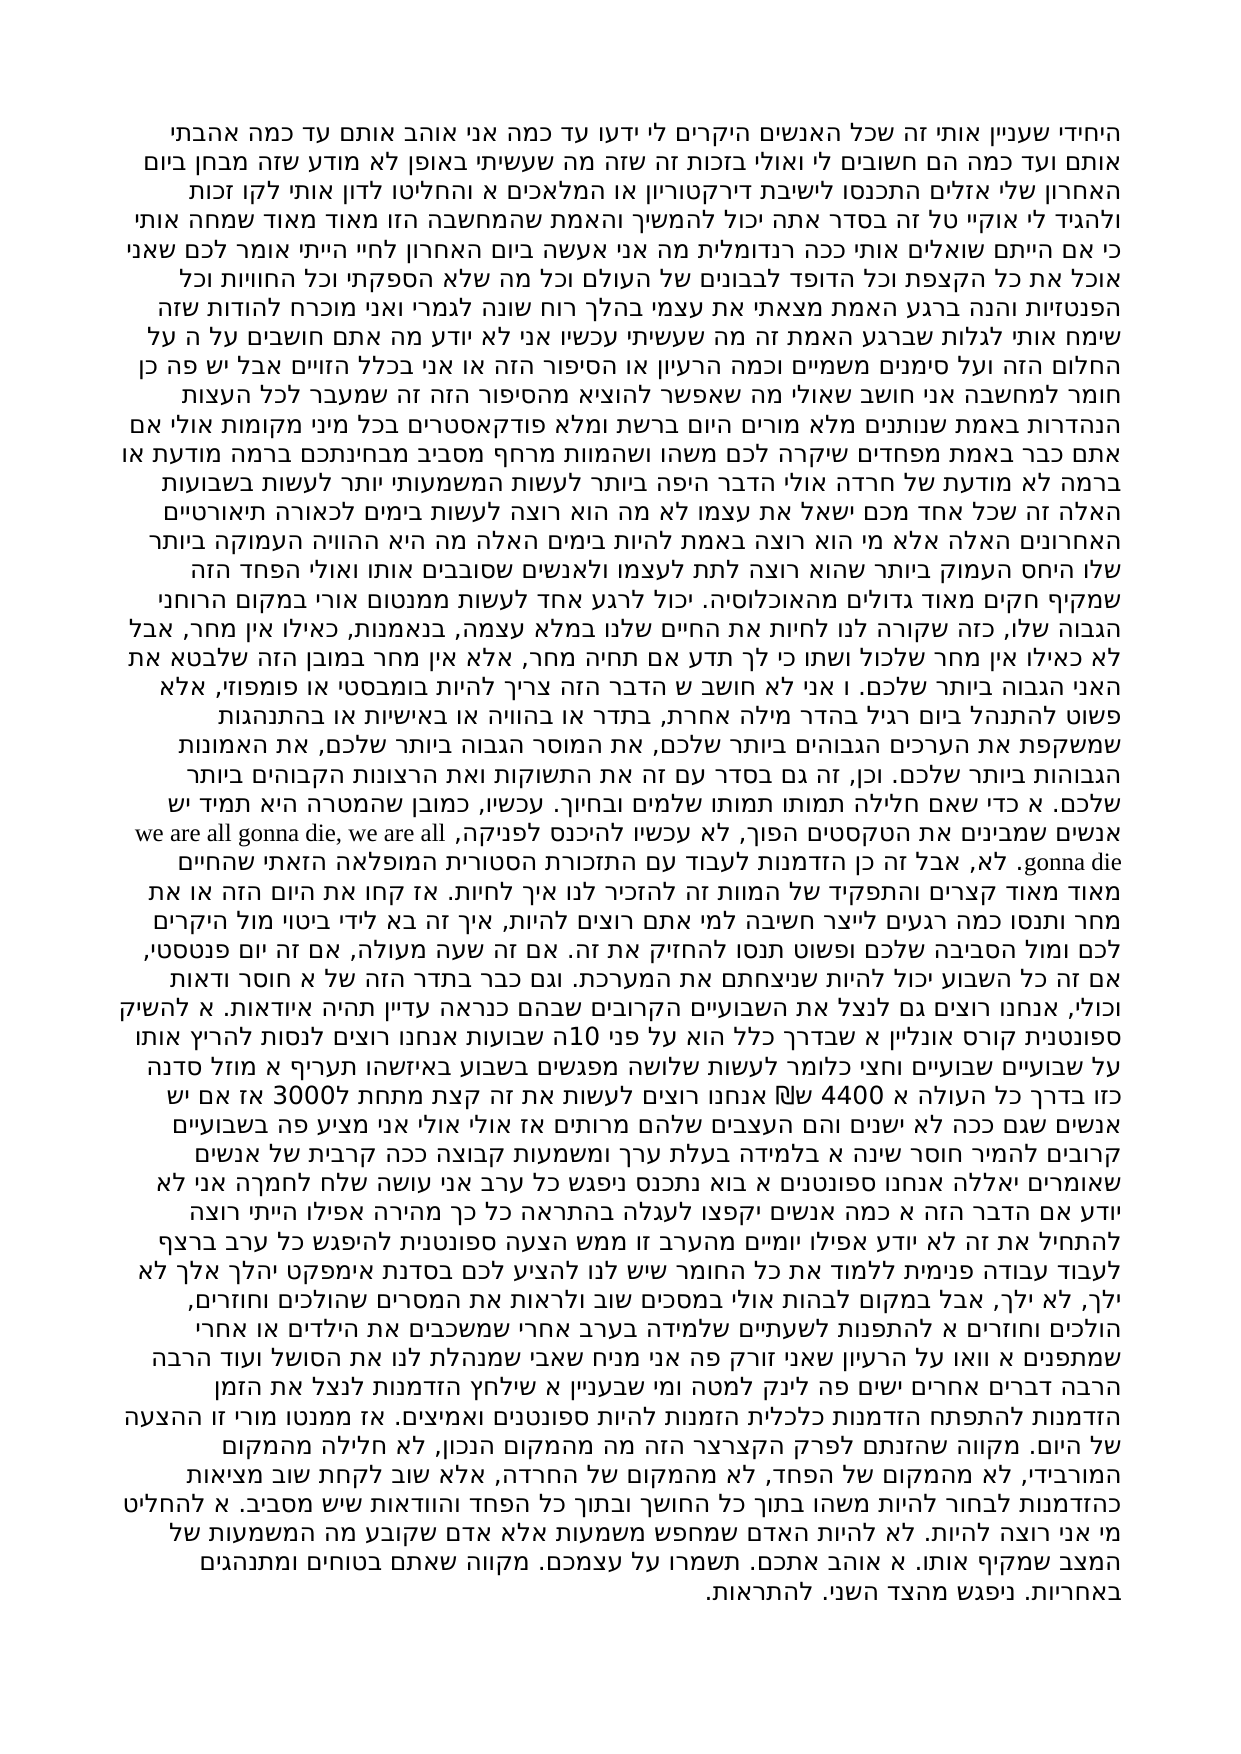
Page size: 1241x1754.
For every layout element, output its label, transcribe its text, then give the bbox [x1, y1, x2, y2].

text שלום ברוכים הבאים לפרק מספר 51 מומנטום מורי לא פרק רגיל אנחנו בצומה של מלחמה זה פרק סולו אולי אפילו לא פרק אולי רק מחשבה אנחנו בתקופה שוב מאתגרת א הפודקאסט הזה בכלל התחיל בקורונה בתגובה מאתגרת ומשם כולכם יודעים מה עברנו ובימים האחרונים אני שואל את עצמי איזה מסר א אולי אולי להעביר לכולם, אולי זה הזמן להקליט משהו ולא מצאתי משהו קוארנטי, אחד שני ומרענן. הרבה מורים מפרסמים דברים עכשיו ברשת, כל הדברים חכמים, כל הדברים נכונים אבל חיפשתי בכל זאת לתת איזשהיא זווית אולי א קצת שונה. והסיבה שאני קורא לפרק הזה א מומנטום מורי א זכור את יומותך או זכור שתמות. עצה של הסטורים איך לנהל חיים א מתוך מחשבה שהם יכולים להסתיים בכל רגע נתון והערך היחידי של החיים הוא אל מול המוות ההבנה שזמננו קצוב וצריך לנצל כל רגע ולקחת את הכל בפרופורציות ולא לדחות שום דבר למחר וגם לא לחיות כאילו החיים הם ניצחיים אלא לחיות אותם מתוך הבנה שכל דקה שחולפת היא דקה שבה אנחנו מה לעשות דוהרים בעוד דקה אל מותנו אבל זה לא פרק שנועד לבאס או לדקה או לדבר חלילה על מוות, אבל הוא כן לוקח בחשבון שאנחנו נמצאים בתקופה של פחדים וחרדות מאוד מאוד גדולים ואלה פחדים וחרדות קיומיים עלינו ועל היקרים לנו. תקופה עמוקה מאוד של חוסר וודאות. ו התקופה הזו כשהחבר'ה בצוות שלי אמרו שנכון יהיה להעלות א איזשהו מסר בתקופה הזאתי. הדבר הראשון שקפץ לי הוא דווקא סיפור מאוד מאוד פרטי שלי. אז זה פרק סולו, אני לבד בלי לימור. זה גם לא פרק מלא וזה גם סיפור קצת אינטימי וגם טיפה מוזר שאני משתף אכם. ואולי מתוך הסיפור הזה א תוכלו למשוך איזשהיא תובנה פרגמטית או פרקטית לתוך החיים שלכם, בתוך התקופה באמת באמת משוגעת הזו. אז לפני כחודשיים, זה סיפור עם קצת חיוך והוא קצת מוזר וקצת הזוי ב בקשה אל תשפטו אבל יש בתוכו רעיון אני גם לא יודע אם הדברים הם אמיתיים או הם חלק מההזהיה שלי אז אחרי כל הדסקליימרים האלה אני אספר לכם שלפני כחודשיים א שכבתי במיטה נרדמתי וחלמתי חלום אתם מכירים את החלומות האלה שרמת הוודאות שלהם היא מוחלטת כלומר כשאתה מתעורר מהם אתה משוכנע שמה שהיה בהם הוא אמץ זה לא משהו שקורה הרבה בטח לא לי א יש לי שלושה כאלה בהיסטוריה שלי ו ואני חלמתי שמחר הוא היום האחרון בחיים שלי והמוות שלי בחלום היה כל כך ודאי שאני ממש נלחצתי ואז אמרתי לעצמי אולי אני אשנה את התכנונים למחר אני לא אצלום עבודה רגיל אני אעשה כך אני אעשה אחרת ואז היא כתה בי התובנה שאם זה הגורל שלי אז אין לי מה להסתתר מאחר שממילא יבוא אני יכול גם להחליט להישאר בבית וחלילה לקבל התכף לב או שטייל פולי על הראש בכל מקרה, עוד לפני שהתובנה הזו הגיעה, ההכרה שאני הולך למות מחר, ההכרה החלומית הזו, א פתאום ככה האירה לי איזה אור בראש אמרתי אה זה מסביר איך התנהגתי היום, כי הרגשתי שבאותו היום, במהלך היום שקדם לחלום הזה, ההתנהגות שלי הייתה ככה קצת לא בשגרה שלה. א נגשתי למעיין, אשתי בת הזוג שלי ואמרתי לה בכוונה מלאה, כמה אני אוהב אותה. וכמה אני שמח שהיא אשתי וכמה אני בהכרת תודה על מה שבנינו. עכשיו זה לא שאני לא אומר לאשתי שאני אוהב אותה, אבל היה משהו בפטוס ובכוונה שהיא הסתכלה עליי קצת עקום. ואחר כך ניגשתי לשני הבנים שלי. עשיתי גם מולם את אותה פעולה. אמרתי לכל אחד מהם כמה אני שמח שהוא בחר דווקא בי כאבא ואיך אני גאה בהם ואיך אני אוהב אותם. ובמהלך היום הרגשתי פשוט נהדר עם זה. ובלילה אמרתי אה יכול להיות שחלק בנפש שלי ידע שאני הולך למות ולכן בחרתי אה ככה להגיד לאהובים שלי את הדברים המאוד מאוד חשובים האלה מכיוון שידעתי שלמחרת אני הולך למות אני אומר את זה בחיוך א אמרתי אוקיי נותרה לי רק עוד משימה אחת א ומכיוון שהחטתי כן לצאת ליום עבודה רגיל כי גורל הוא גורל אמרתי אני חייב עוד להתקשר לבת הבכורה שלי וגם לאן להגיד את אותם דברים וזו הייתה המשימה החשובה ביותר שלי שלא לומר הבעלדית באותו יום לכן בבוקר התקשרתי ועשיתי שיחת הטלפון לחיילת וגם שם הורמה טיפה גבה על הפטוס שבה הדברים נאמרו ואמרתי אוקיי זהו עשיתי את שלי ופגשתי את הצוות של הבית ספר וגם שם הייתי בן אדם מאוד מאוד ספציפי והייתי בהכרת תודה אליהם וככה חלפו להם השעות וכמה דקות אחרי חצות ראיתי ש אני אודי בחיים והאמת שהופטעתי. הופטעתי כי זה היה לי נורא נורא ברור ולקח לי יום יומיים להקל כי החוויה שלי הייתה שזה הולך להיות היום האחרון שלי ובסוף לא מטתי ואז הליתי השרה אתם יכולים לחייך או לצחוק עליי או על ההשרה הזאת ואמרתי אולי זה בכלל היה מבחן איזה מבחן רוחני שהעלים במרכאות שמו בפניי מהאולימפוס וניסו לבדוק מה אני הולך לעשות ביום האחרון שלך חיי בידיעה שזה היום האחרון בחיי במנטו מורי כזה והיו הרבה אופציות על השולחן ואף אחת מהם לא עלתה לי לראש יכולתי להגיד אם זה היום האחרון של החיים שלי אני אתפרע אני אבזבז כסף אני רמש פנטזיות אני אעשה דברים שאסור אני אעשה דברים שתמיד חלמתי עליהם אבל האמת שאף אחת מהמחשבות האלה א בכלל לא עלתה לי בראש הדבר היחידי שעניין אותי זה שכל האנשים היקרים לי ידעו עד כמה אני אוהב אותם עד כמה אהבתי אותם ועד כמה הם חשובים לי ואולי בזכות זה שזה מה שעשיתי באופן לא מודע שזה מבחן ביום האחרון שלי אזלים התכנסו לישיבת דירקטוריון או המלאכים א והחליטו לדון אותי לקו זכות ולהגיד לי אוקיי טל זה בסדר אתה יכול להמשיך והאמת שהמחשבה הזו מאוד מאוד שמחה אותי כי אם הייתם שואלים אותי ככה רנדומלית מה אני אעשה ביום האחרון לחיי הייתי אומר לכם שאני אוכל את כל הקצפת וכל הדופד לבבונים של העולם וכל מה שלא הספקתי וכל החוויות וכל הפנטזיות והנה ברגע האמת מצאתי את עצמי בהלך רוח שונה לגמרי ואני מוכרח להודות שזה שימח אותי לגלות שברגע האמת זה מה שעשיתי עכשיו אני לא יודע מה אתם חושבים על ה על החלום הזה ועל סימנים משמיים וכמה הרעיון או הסיפור הזה או אני בכלל הזויים אבל יש פה כן חומר למחשבה אני חושב שאולי מה שאפשר להוציא מהסיפור הזה זה שמעבר לכל העצות הנהדרות באמת שנותנים מלא מורים היום ברשת ומלא פודקאסטרים בכל מיני מקומות אולי אם אתם כבר באמת מפחדים שיקרה לכם משהו ושהמוות מרחף מסביב מבחינתכם ברמה מודעת או ברמה לא מודעת של חרדה אולי הדבר היפה ביותר לעשות המשמעותי יותר לעשות בשבועות האלה זה שכל אחד מכם ישאל את עצמו לא מה הוא רוצה לעשות בימים לכאורה תיאורטיים האחרונים האלה אלא מי הוא רוצה באמת להיות בימים האלה מה היא ההוויה העמוקה ביותר שלו היחס העמוק ביותר שהוא רוצה לתת לעצמו ולאנשים שסובבים אותו ואולי הפחד הזה שמקיף חקים מאוד גדולים מהאוכלוסיה. יכול לרגע אחד לעשות ממנטום אורי במקום הרוחני הגבוה שלו, כזה שקורה לנו לחיות את החיים שלנו במלא עצמה, בנאמנות, כאילו אין מחר, אבל לא כאילו אין מחר שלכול ושתו כי לך תדע אם תחיה מחר, אלא אין מחר במובן הזה שלבטא את האני הגבוה ביותר שלכם. ו אני לא חושב ש הדבר הזה צריך להיות בומבסטי או פומפוזי, אלא פשוט להתנהל ביום רגיל בהדר מילה אחרת, בתדר או בהוויה או באישיות או בהתנהגות שמשקפת את הערכים הגבוהים ביותר שלכם, את המוסר הגבוה ביותר שלכם, את האמונות הגבוהות ביותר שלכם. וכן, זה גם בסדר עם זה את התשוקות ואת הרצונות הקבוהים ביותר שלכם. א כדי שאם חלילה תמותו תמותו שלמים ובחיוך. עכשיו, כמובן שהמטרה היא תמיד יש אנשים שמבינים את הטקסטים הפוך, לא עכשיו להיכנס לפניקה, we are all gonna die, we are all gonna die. לא, אבל זה כן הזדמנות לעבוד עם התזכורת הסטורית המופלאה הזאתי שהחיים מאוד מאוד קצרים והתפקיד של המוות זה להזכיר לנו איך לחיות. אז קחו את היום הזה או את מחר ותנסו כמה רגעים לייצר חשיבה למי אתם רוצים להיות, איך זה בא לידי ביטוי מול היקרים לכם ומול הסביבה שלכם ופשוט תנסו להחזיק את זה. אם זה שעה מעולה, אם זה יום פנטסטי, אם זה כל השבוע יכול להיות שניצחתם את המערכת. וגם כבר בתדר הזה של א חוסר ודאות וכולי, אנחנו רוצים גם לנצל את השבועיים הקרובים שבהם כנראה עדיין תהיה איודאות. א להשיק ספונטנית קורס אונליין א שבדרך כלל הוא על פני 10ה שבועות אנחנו רוצים לנסות להריץ אותו על שבועיים שבועיים וחצי כלומר לעשות שלושה מפגשים בשבוע באיזשהו תעריף א מוזל סדנה כזו בדרך כל העולה א 4400 ש₪ אנחנו רוצים לעשות את זה קצת מתחת ל3000 אז אם יש אנשים שגם ככה לא ישנים והם העצבים שלהם מרותים אז אולי אולי אני מציע פה בשבועיים קרובים להמיר חוסר שינה א בלמידה בעלת ערך ומשמעות קבוצה ככה קרבית של אנשים שאומרים יאללה אנחנו ספונטנים א בוא נתכנס ניפגש כל ערב אני עושה שלח לחמךה אני לא יודע אם הדבר הזה א כמה אנשים יקפצו לעגלה בהתראה כל כך מהירה אפילו הייתי רוצה להתחיל את זה לא יודע אפילו יומיים מהערב זו ממש הצעה ספונטנית להיפגש כל ערב ברצף לעבוד עבודה פנימית ללמוד את כל החומר שיש לנו להציע לכם בסדנת אימפקט יהלך אלך לא ילך, לא ילך, אבל במקום לבהות אולי במסכים שוב ולראות את המסרים שהולכים וחוזרים, הולכים וחוזרים א להתפנות לשעתיים שלמידה בערב אחרי שמשכבים את הילדים או אחרי שמתפנים א וואו על הרעיון שאני זורק פה אני מניח שאבי שמנהלת לנו את הסושל ועוד הרבה הרבה דברים אחרים ישים פה לינק למטה ומי שבעניין א שילחץ הזדמנות לנצל את הזמן הזדמנות להתפתח הזדמנות כלכלית הזמנות להיות ספונטנים ואמיצים. אז ממנטו מורי זו ההצעה של היום. מקווה שהזנתם לפרק הקצרצר הזה מה מהמקום הנכון, לא חלילה מהמקום המורבידי, לא מהמקום של הפחד, לא מהמקום של החרדה, אלא שוב לקחת שוב מציאות כהזדמנות לבחור להיות משהו בתוך כל החושך ובתוך כל הפחד והוודאות שיש מסביב. א להחליט מי אני רוצה להיות. לא להיות האדם שמחפש משמעות אלא אדם שקובע מה המשמעות של המצב שמקיף אותו. א אוהב אתכם. תשמרו על עצמכם. מקווה שאתם בטוחים ומתנהגים באחריות. ניפגש מהצד השני. להתראות. [118, 118, 1122, 1606]
